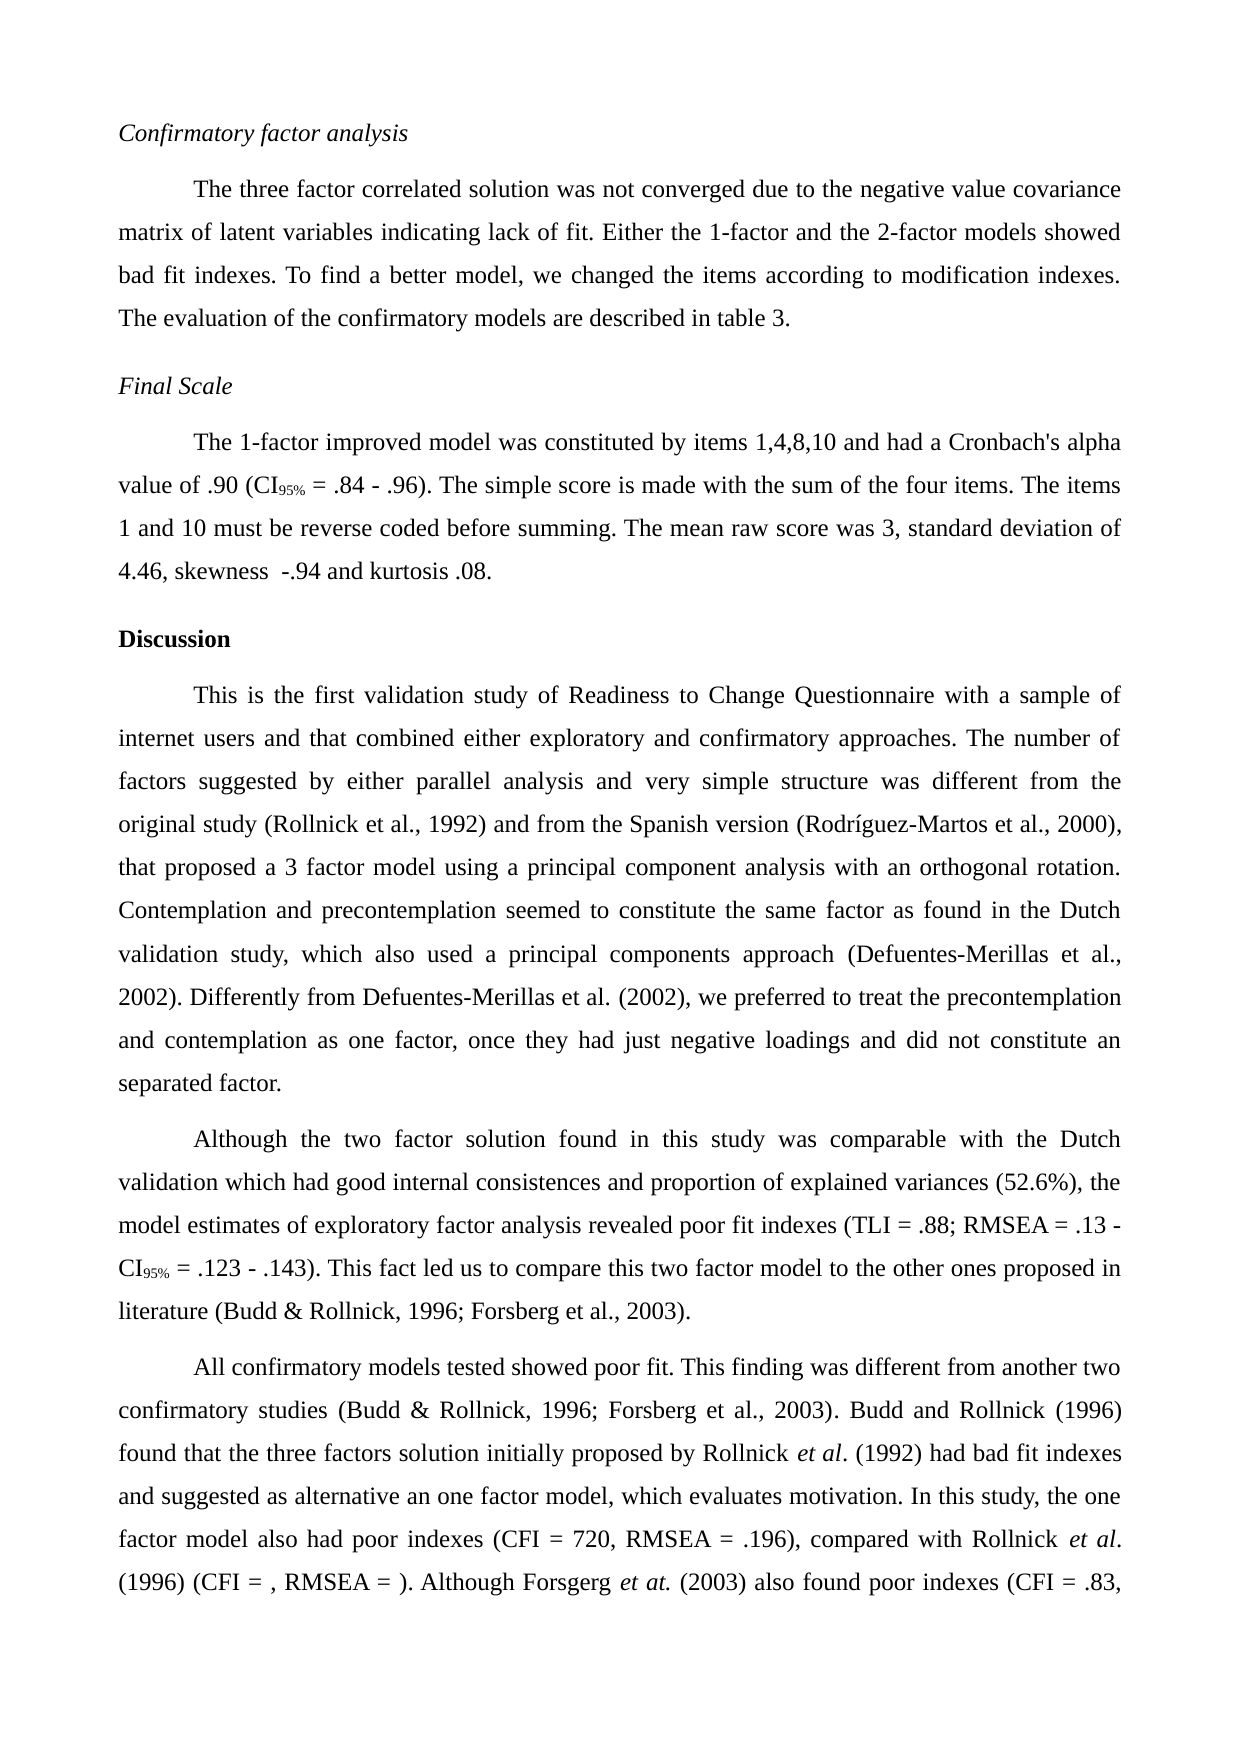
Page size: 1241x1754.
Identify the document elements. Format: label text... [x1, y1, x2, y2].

text This is the first validation study of Readiness to Change Questionnaire with a sample of internet users and that combined either exploratory and confirmatory approaches. The number of factors suggested by either parallel analysis and very simple structure was different from the original study (Rollnick et al., 1992) and from the Spanish version (Rodríguez-Martos et al., 2000), that proposed a 3 factor model using a principal component analysis with an orthogonal rotation. Contemplation and precontemplation seemed to constitute the same factor as found in the Dutch validation study, which also used a principal components approach (Defuentes-Merillas et al., 2002). Differently from Defuentes-Merillas et al. (2002), we preferred to treat the precontemplation and contemplation as one factor, once they had just negative loadings and did not constitute an separated factor. [118, 680, 1122, 1097]
text The 1-factor improved model was constituted by items 1,4,8,10 and had a Cronbach's alpha value of .90 (CI95% = .84 - .96). The simple score is made with the sum of the four items. The items 1 and 10 must be reverse coded before summing. The mean raw score was 3, standard deviation of 4.46, skewness -.94 and kurtosis .08. [118, 427, 1122, 585]
subtitle Confirmatory factor analysis [118, 118, 1122, 147]
subtitle Final Scale [118, 371, 1122, 400]
text All confirmatory models tested showed poor fit. This finding was different from another two confirmatory studies (Budd & Rollnick, 1996; Forsberg et al., 2003). Budd and Rollnick (1996) found that the three factors solution initially proposed by Rollnick et al. (1992) had bad fit indexes and suggested as alternative an one factor model, which evaluates motivation. In this study, the one factor model also had poor indexes (CFI = 720, RMSEA = .196), compared with Rollnick et al. (1996) (CFI = , RMSEA = ). Although Forsgerg et at. (2003) also found poor indexes (CFI = .83, [118, 1352, 1122, 1596]
text The three factor correlated solution was not converged due to the negative value covariance matrix of latent variables indicating lack of fit. Either the 1-factor and the 2-factor models showed bad fit indexes. To find a better model, we changed the items according to modification indexes. The evaluation of the confirmatory models are described in table 3. [118, 174, 1122, 332]
text Although the two factor solution found in this study was comparable with the Dutch validation which had good internal consistences and proportion of explained variances (52.6%), the model estimates of exploratory factor analysis revealed poor fit indexes (TLI = .88; RMSEA = .13 - CI95% = .123 - .143). This fact led us to compare this two factor model to the other ones proposed in literature (Budd & Rollnick, 1996; Forsberg et al., 2003). [118, 1124, 1122, 1325]
subtitle Discussion [118, 624, 1122, 653]
